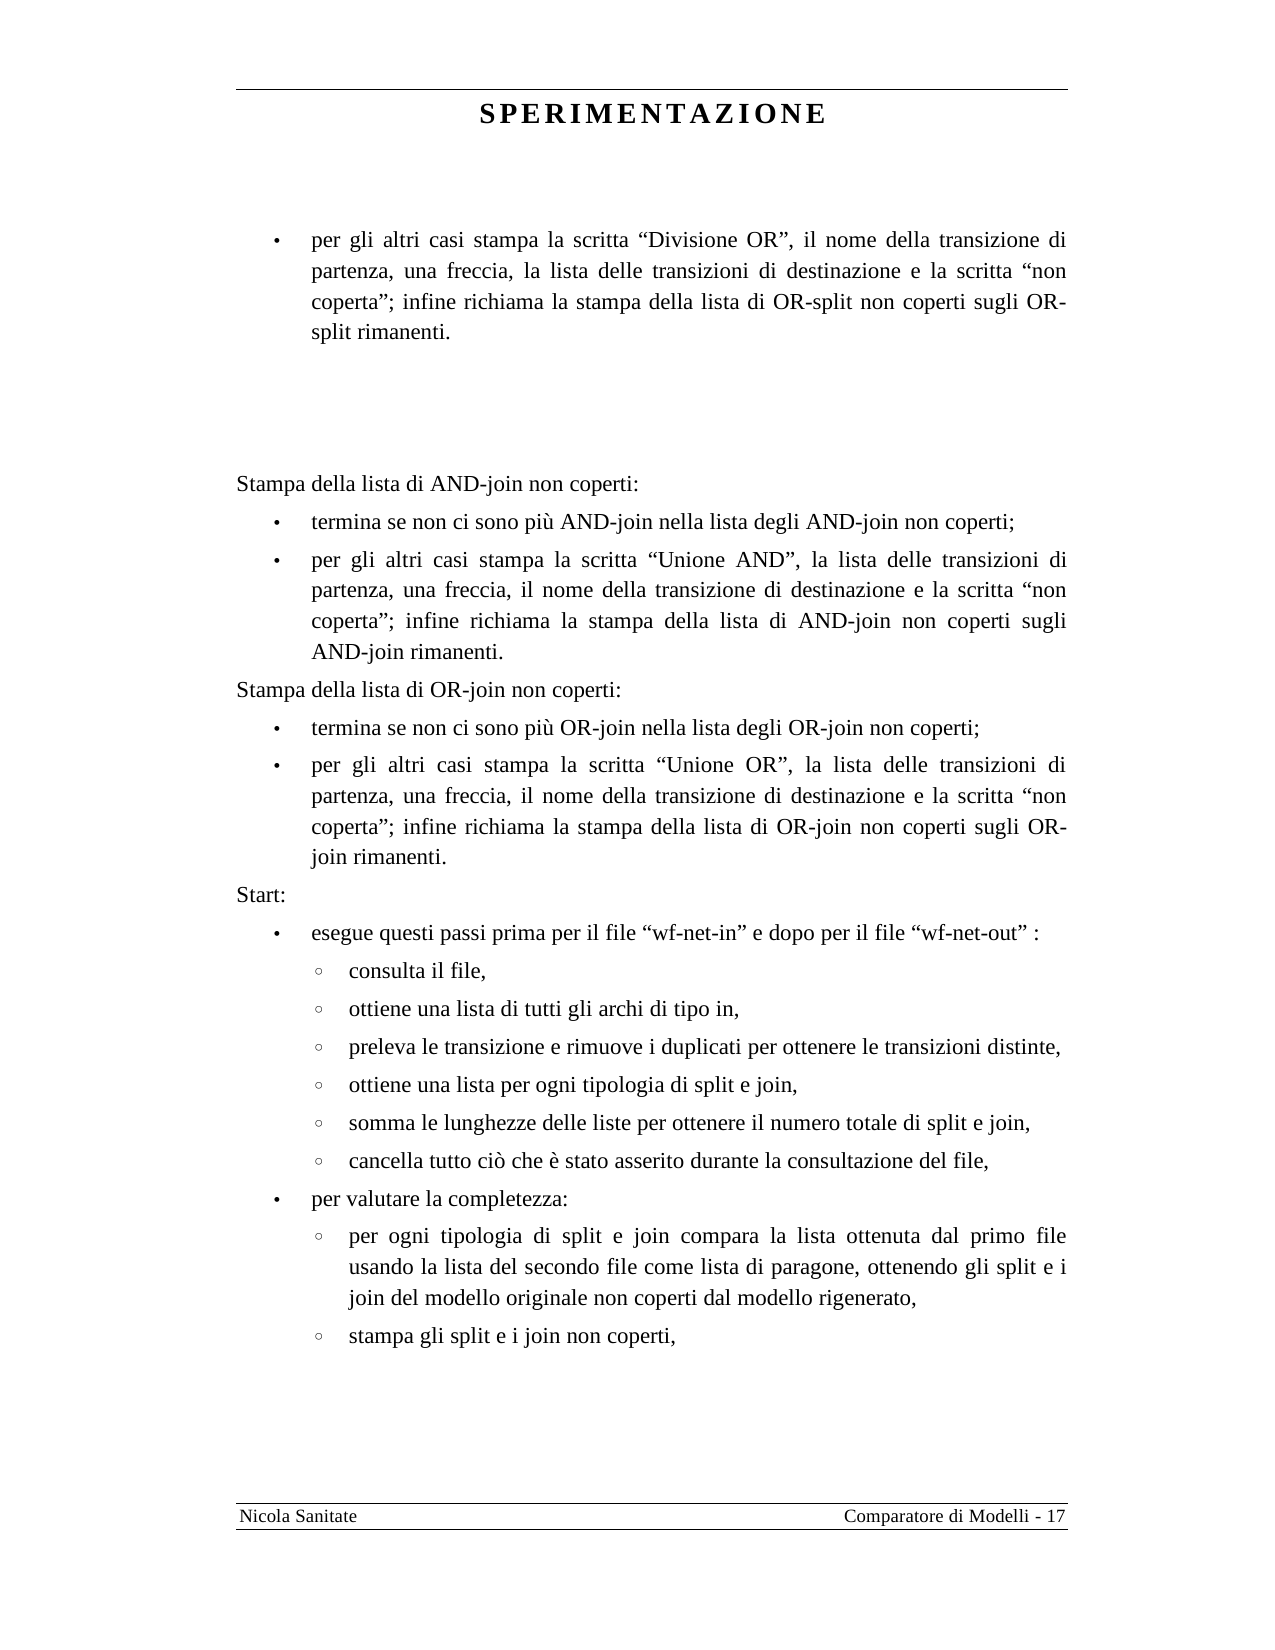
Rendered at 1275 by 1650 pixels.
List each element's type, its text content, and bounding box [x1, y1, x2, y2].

list per gli altri casi stampa la scritta “Divisione OR”, il nome della transizione di partenza, una freccia, la lista delle transizioni di destinazione e la scritta “non coperta”; infine richiama la stampa della lista di OR-split non coperti sugli OR-split rimanenti. [274, 227, 1068, 345]
list per ogni tipologia di split e join compara la lista ottenuta dal primo file usando la lista del secondo file come lista di paragone, ottenendo gli split e i join del modello originale non coperti dal modello rigenerato, [311, 1223, 1068, 1310]
list termina se non ci sono più OR-join nella lista degli OR-join non coperti; [274, 714, 1068, 740]
list preleva le transizione e rimuove i duplicati per ottenere le transizioni distinte, [311, 1034, 1068, 1059]
text Stampa della lista di AND-join non coperti: [236, 471, 1068, 496]
list stampa gli split e i join non coperti, [311, 1323, 1068, 1348]
list per gli altri casi stampa la scritta “Unione AND”, la lista delle transizioni di partenza, una freccia, il nome della transizione di destinazione e la scritta “non coperta”; infine richiama la stampa della lista di AND-join non coperti sugli AND-join rimanenti. [274, 547, 1068, 664]
list per valutare la completezza: [274, 1186, 1068, 1211]
text Stampa della lista di OR-join non coperti: [236, 677, 1068, 702]
list cancella tutto ciò che è stato asserito durante la consultazione del file, [311, 1148, 1068, 1173]
list per gli altri casi stampa la scritta “Unione OR”, la lista delle transizioni di partenza, una freccia, il nome della transizione di destinazione e la scritta “non coperta”; infine richiama la stampa della lista di OR-join non coperti sugli OR-join rimanenti. [274, 752, 1068, 870]
list esegue questi passi prima per il file “wf-net-in” e dopo per il file “wf-net-out” : [274, 920, 1068, 946]
list termina se non ci sono più AND-join nella lista degli AND-join non coperti; [274, 509, 1068, 534]
list ottiene una lista per ogni tipologia di split e join, [311, 1072, 1068, 1097]
list consulta il file, [311, 958, 1068, 983]
text Start: [236, 882, 1068, 908]
list ottiene una lista di tutti gli archi di tipo in, [311, 996, 1068, 1021]
list somma le lunghezze delle liste per ottenere il numero totale di split e join, [311, 1110, 1068, 1135]
